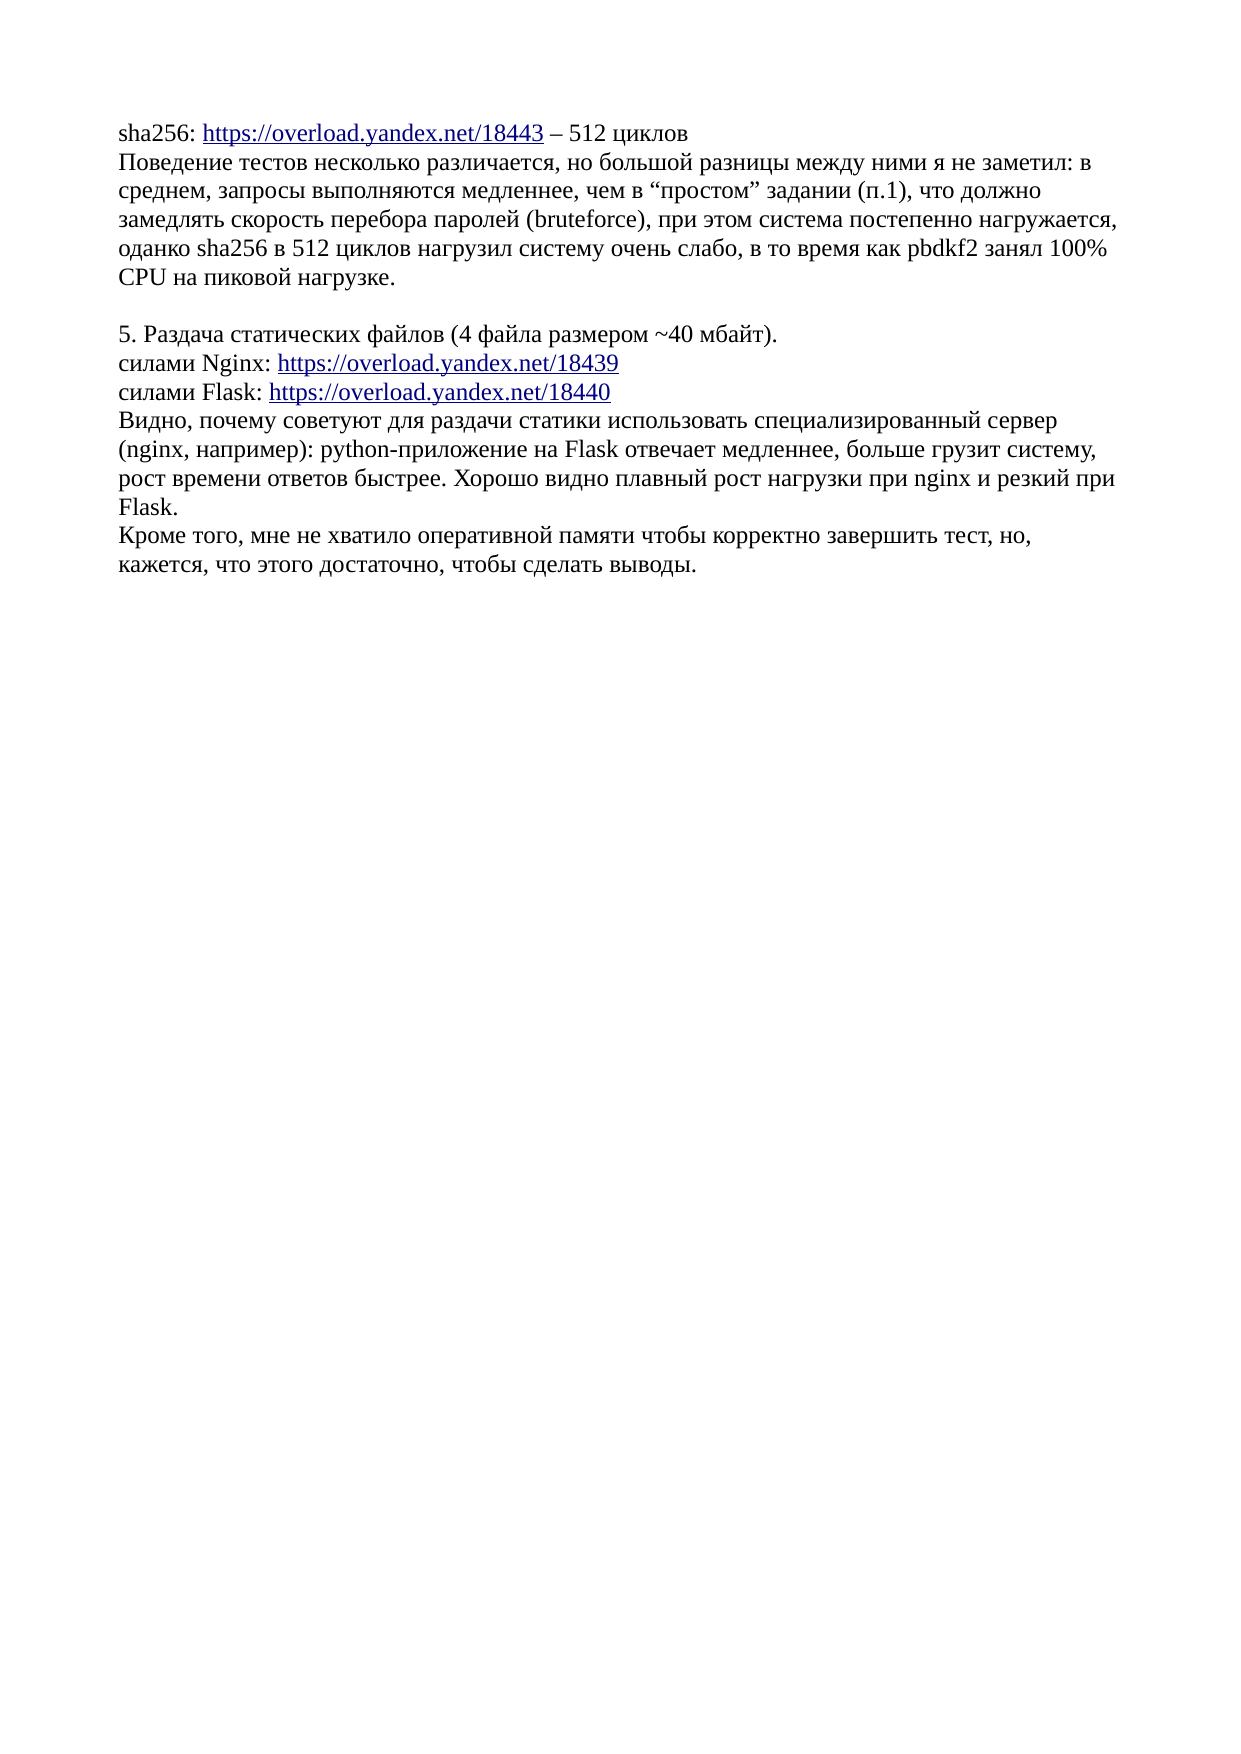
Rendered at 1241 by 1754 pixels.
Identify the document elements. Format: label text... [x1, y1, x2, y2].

text Видно, почему советуют для раздачи статики использовать специализированный сервер (nginx, например): python-приложение на Flask отвечает медленнее, больше грузит систему, рост времени ответов быстрее. Хорошо видно плавный рост нагрузки при nginx и резкий при Flask. [118, 406, 1122, 521]
text sha256: https://overload.yandex.net/18443 – 512 циклов [118, 118, 1122, 147]
text силами Nginx: https://overload.yandex.net/18439 [118, 348, 1122, 377]
text Кроме того, мне не хватило оперативной памяти чтобы корректно завершить тест, но, кажется, что этого достаточно, чтобы сделать выводы. [118, 521, 1122, 578]
text силами Flask: https://overload.yandex.net/18440 [118, 377, 1122, 406]
text 5. Раздача статических файлов (4 файла размером ~40 мбайт). [118, 319, 1122, 348]
text Поведение тестов несколько различается, но большой разницы между ними я не заметил: в среднем, запросы выполняются медленнее, чем в “простом” задании (п.1), что должно замедлять скорость перебора паролей (bruteforce), при этом система постепенно нагружается, оданко sha256 в 512 циклов нагрузил систему очень слабо, в то время как pbdkf2 занял 100% CPU на пиковой нагрузке. [118, 147, 1122, 291]
